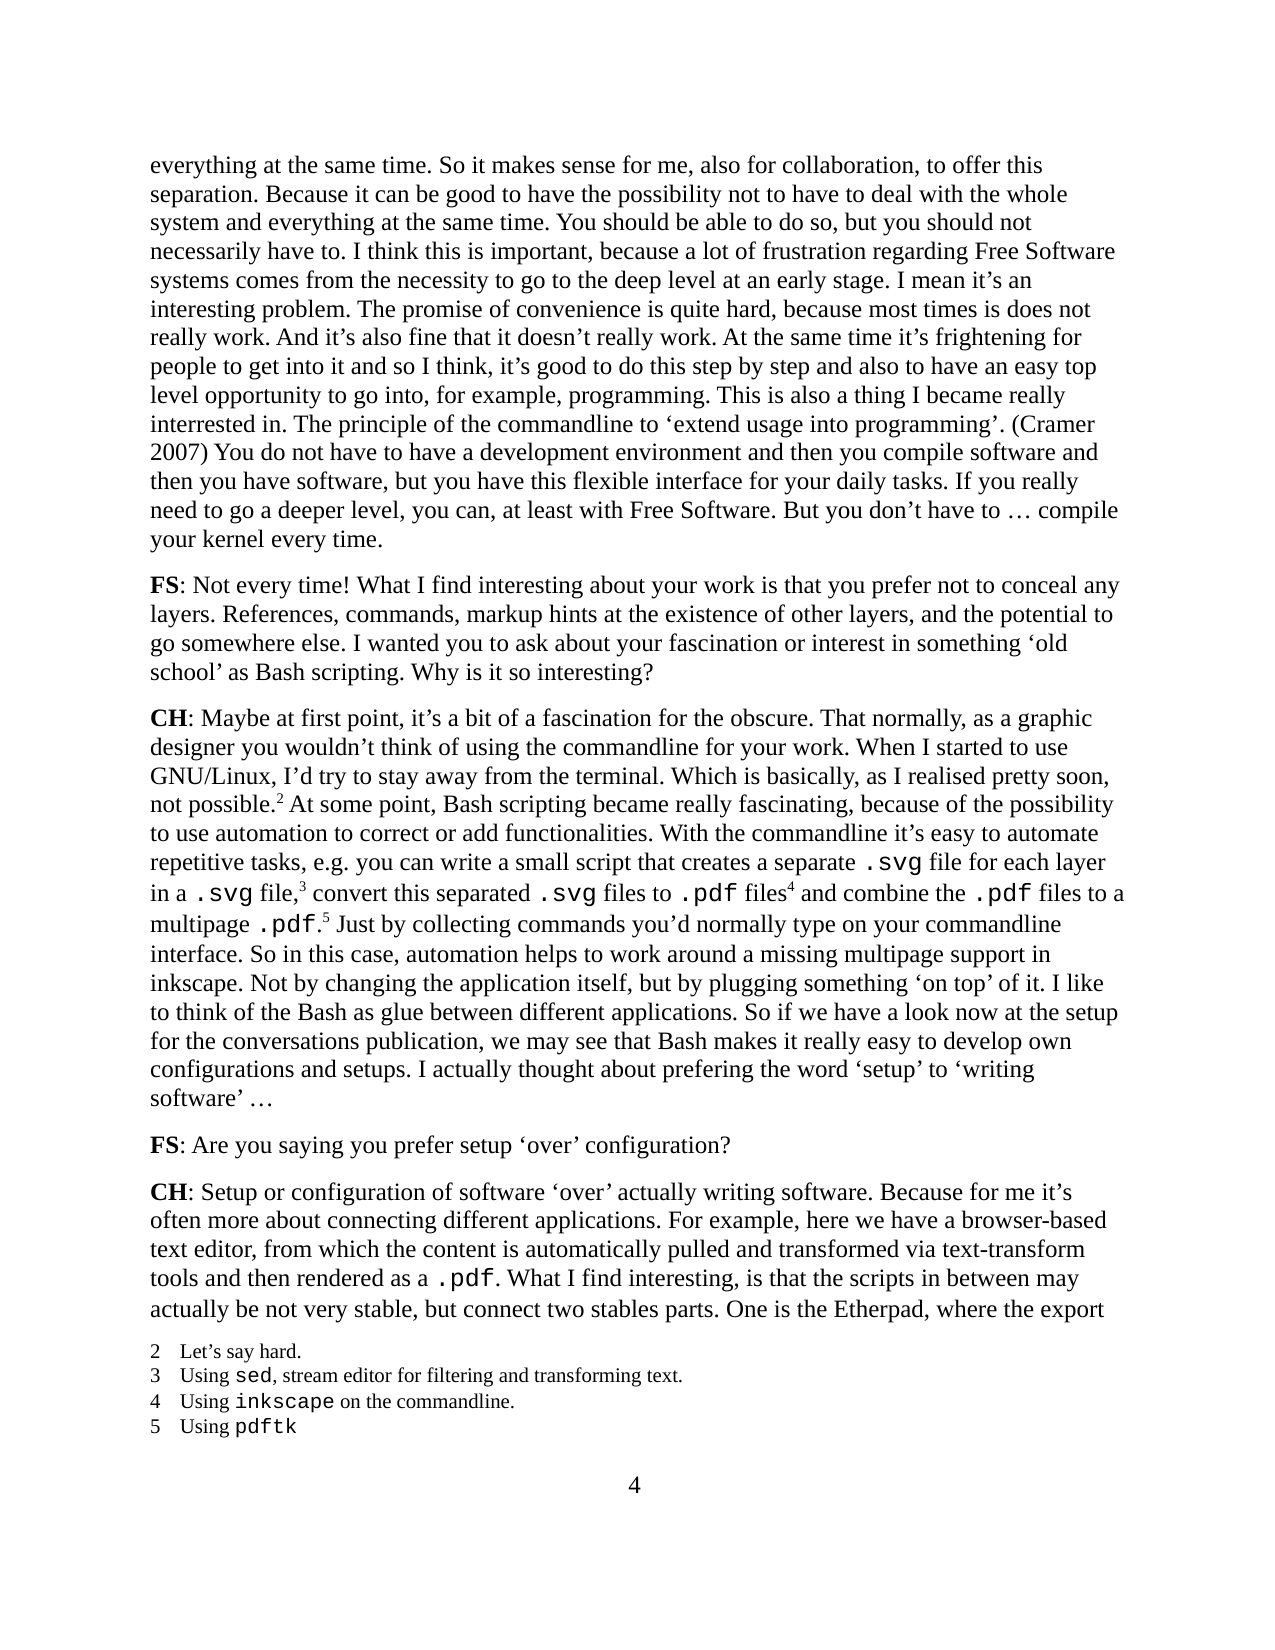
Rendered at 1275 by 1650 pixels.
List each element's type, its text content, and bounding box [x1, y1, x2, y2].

text everything at the same time. So it makes sense for me, also for collaboration, to offer this separation. Because it can be good to have the possibility not to have to deal with the whole system and everything at the same time. You should be able to do so, but you should not necessarily have to. I think this is important, because a lot of frustration regarding Free Software systems comes from the necessity to go to the deep level at an early stage. I mean it’s an interesting problem. The promise of convenience is quite hard, because most times is does not really work. And it’s also fine that it doesn’t really work. At the same time it’s frightening for people to get into it and so I think, it’s good to do this step by step and also to have an easy top level opportunity to go into, for example, programming. This is also a thing I became really interrested in. The principle of the commandline to ‘extend usage into programming’. (Cramer 2007) You do not have to have a development environment and then you compile software and then you have software, but you have this flexible interface for your daily tasks. If you really need to go a deeper level, you can, at least with Free Software. But you don’t have to … compile your kernel every time. [150, 150, 1125, 552]
text FS: Not every time! What I find interesting about your work is that you prefer not to conceal any layers. References, commands, markup hints at the existence of other layers, and the potential to go somewhere else. I wanted you to ask about your fascination or interest in something ‘old school’ as Bash scripting. Why is it so interesting? [150, 570, 1125, 685]
text Using sed, stream editor for filtering and transforming text. [150, 1363, 1125, 1388]
text FS: Are you saying you prefer setup ‘over’ configuration? [150, 1130, 1125, 1159]
text Using inkscape on the commandline. [150, 1388, 1125, 1414]
text CH: Setup or configuration of software ‘over’ actually writing software. Because for me it’s often more about connecting different applications. For example, here we have a browser-based text editor, from which the content is automatically pulled and transformed via text-transform tools and then rendered as a .pdf. What I find interesting, is that the scripts in between may actually be not very stable, but connect two stables parts. One is the Etherpad, where the export [150, 1177, 1125, 1322]
text Using pdftk [150, 1414, 1125, 1440]
text Let’s say hard. [150, 1339, 1125, 1363]
text CH: Maybe at first point, it’s a bit of a fascination for the obscure. That normally, as a graphic designer you wouldn’t think of using the commandline for your work. When I started to use GNU/Linux, I’d try to stay away from the terminal. Which is basically, as I realised pretty soon, not possible. At some point, Bash scripting became really fascinating, because of the possibility to use automation to correct or add functionalities. With the commandline it’s easy to automate repetitive tasks, e.g. you can write a small script that creates a separate .svg file for each layer in a .svg file, convert this separated .svg files to .pdf files and combine the .pdf files to a multipage .pdf. Just by collecting commands you’d normally type on your commandline interface. So in this case, automation helps to work around a missing multipage support in inkscape. Not by changing the application itself, but by plugging something ‘on top’ of it. I like to think of the Bash as glue between different applications. So if we have a look now at the setup for the conversations publication, we may see that Bash makes it really easy to develop own configurations and setups. I actually thought about prefering the word ‘setup’ to ‘writing software’ … [150, 703, 1125, 1112]
